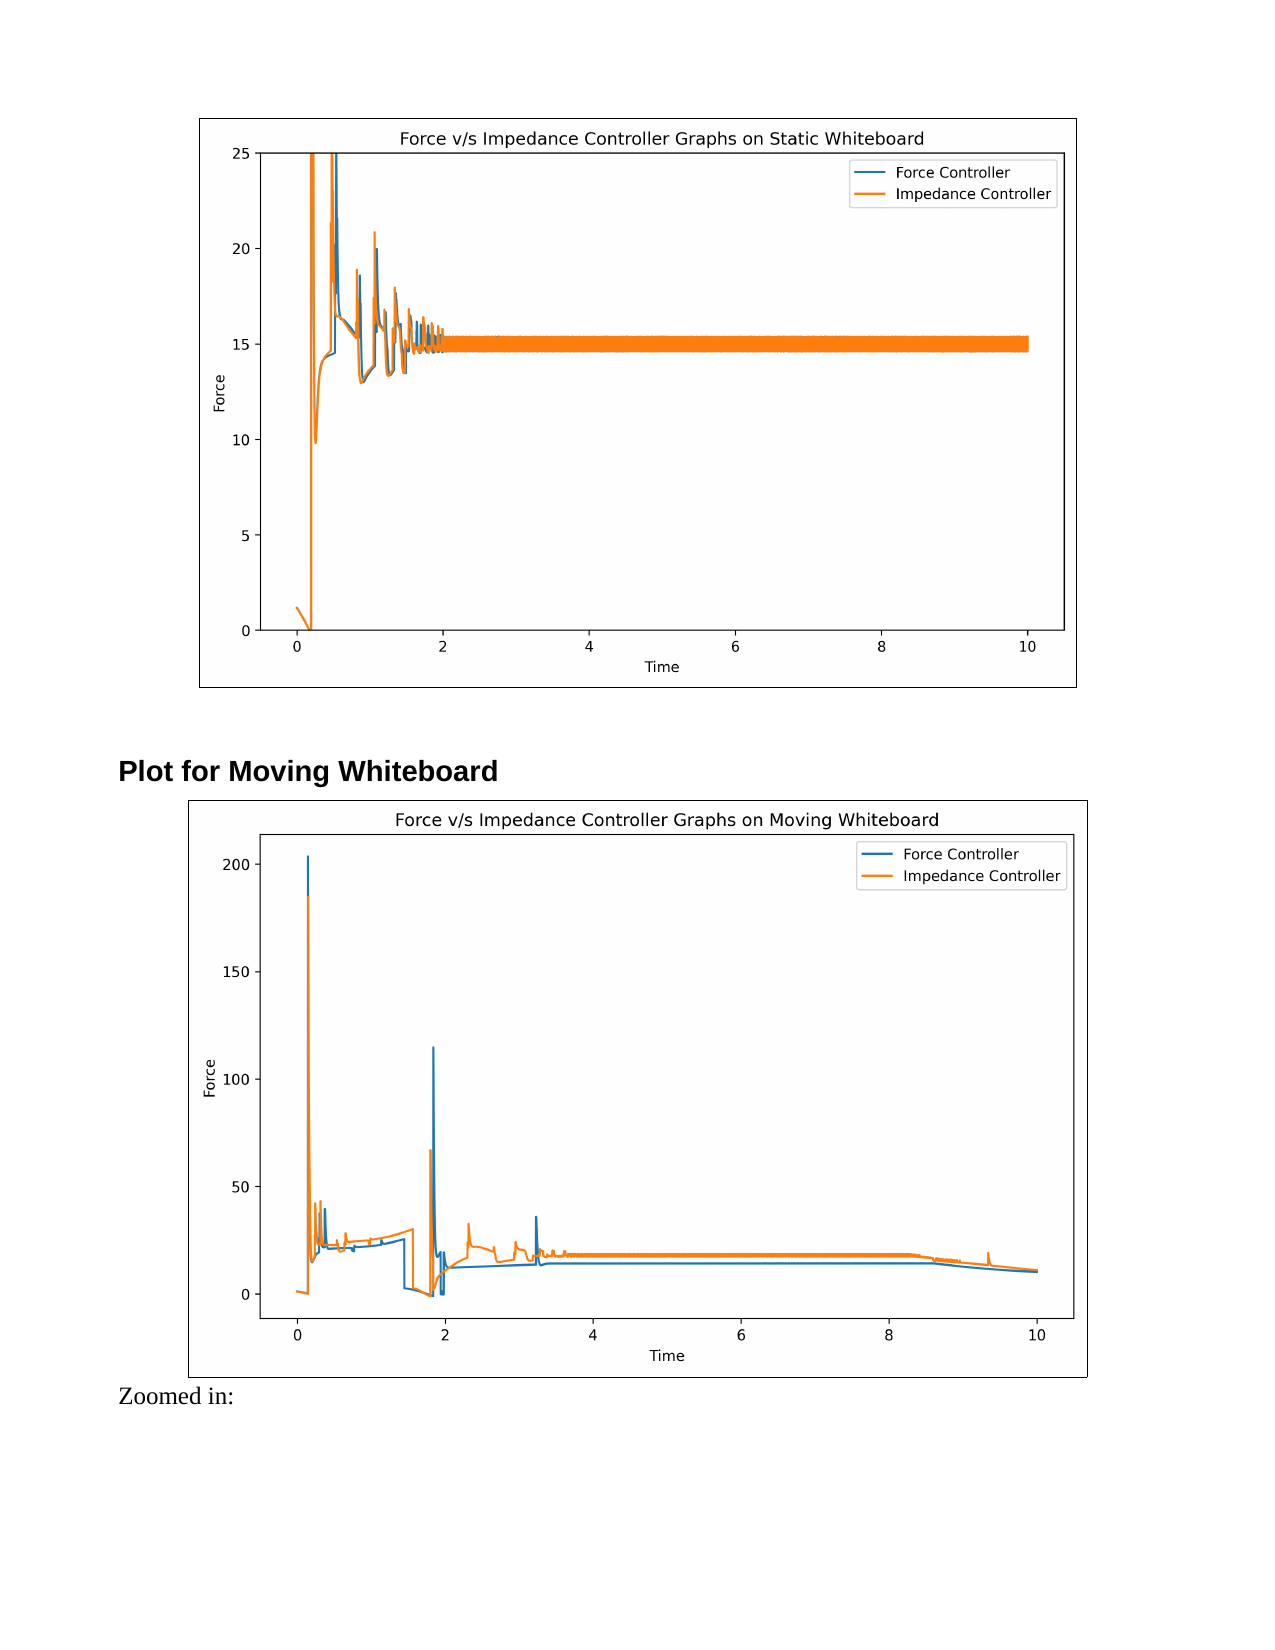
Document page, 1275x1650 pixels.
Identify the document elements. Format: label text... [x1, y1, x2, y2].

text Zoomed in: [118, 800, 1157, 1410]
subtitle Plot for Moving Whiteboard [118, 754, 1157, 787]
picture [201, 121, 1074, 685]
picture [191, 803, 1084, 1374]
